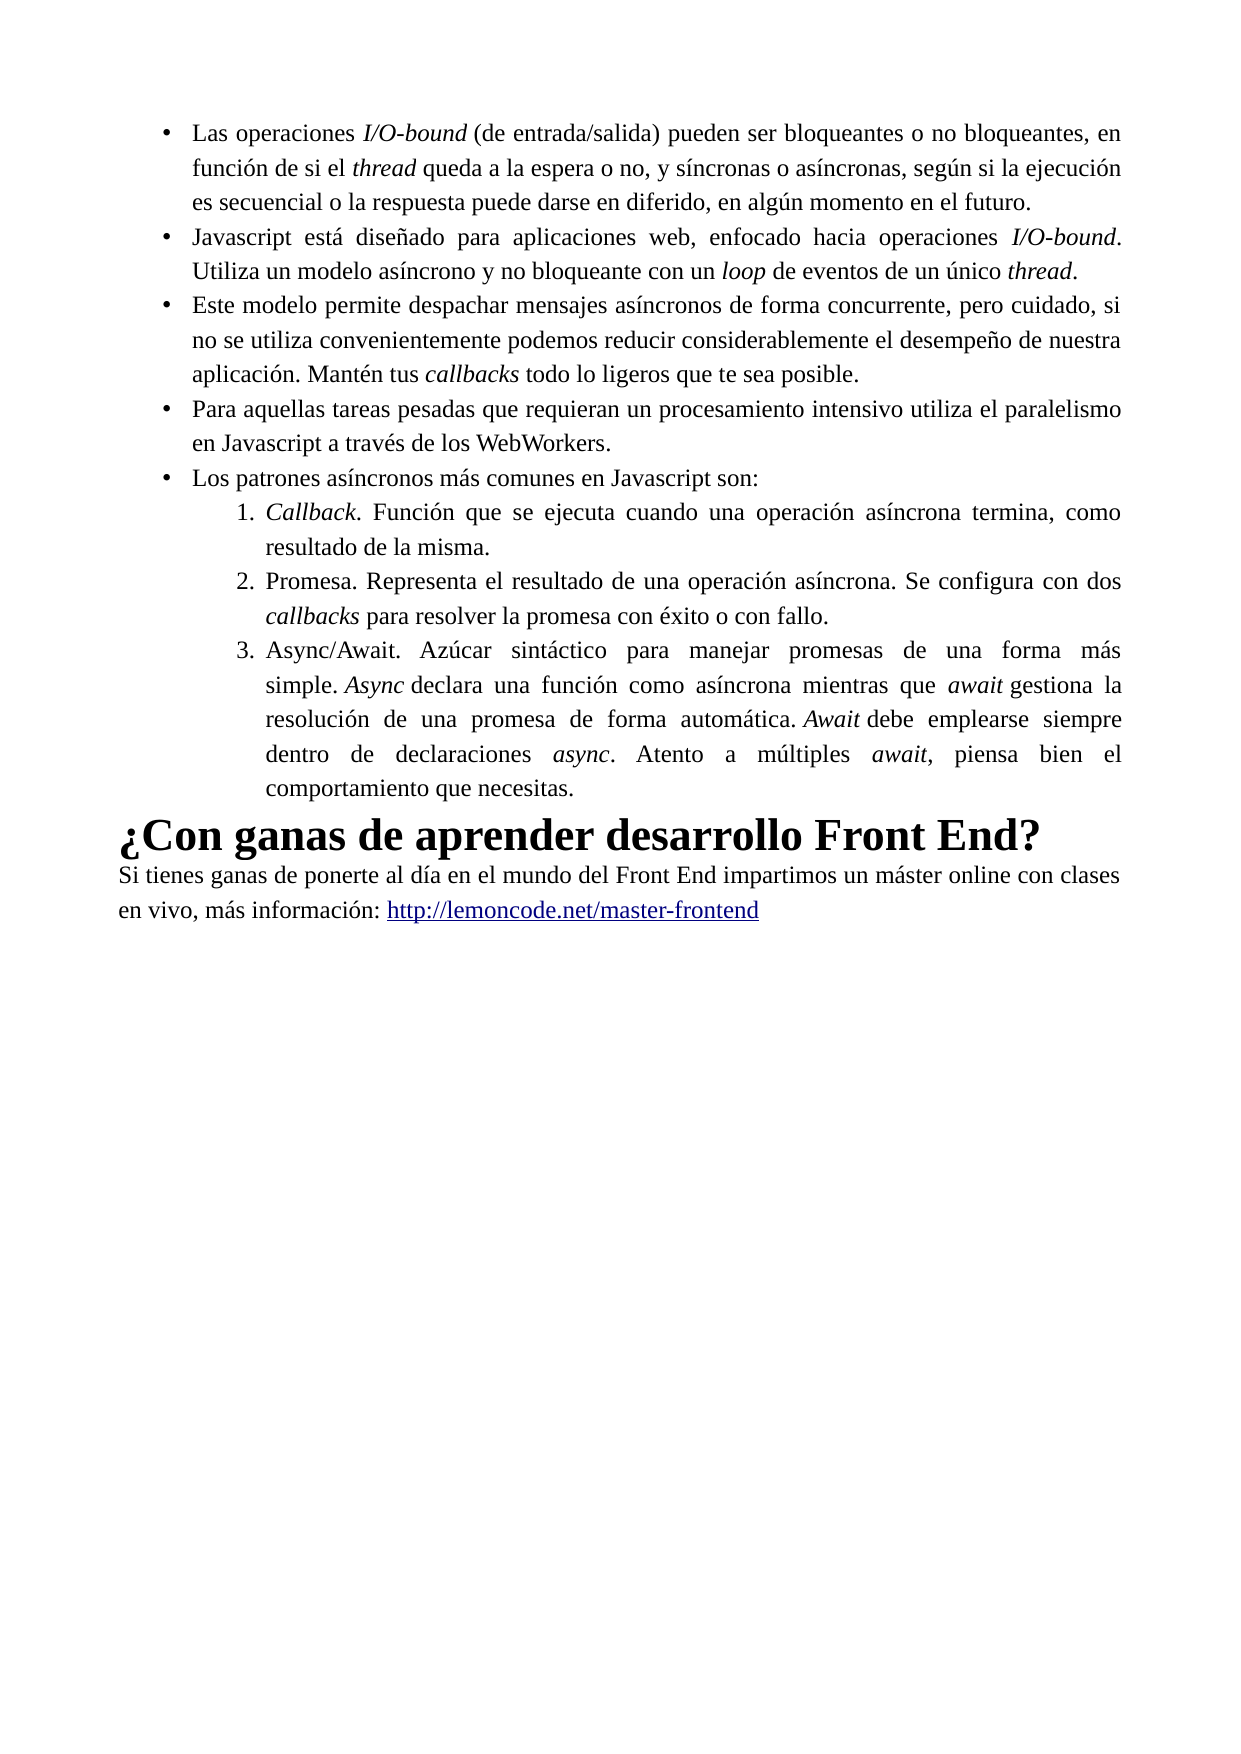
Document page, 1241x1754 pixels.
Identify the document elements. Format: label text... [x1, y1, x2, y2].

list Promesa. Representa el resultado de una operación asíncrona. Se configura con dos callbacks para resolver la promesa con éxito o con fallo. [236, 566, 1122, 629]
subtitle ¿Con ganas de aprender desarrollo Front End? [118, 808, 1122, 860]
list Los patrones asíncronos más comunes en Javascript son: [162, 463, 1122, 492]
list Callback. Función que se ejecuta cuando una operación asíncrona termina, como resultado de la misma. [236, 497, 1122, 561]
list Para aquellas tareas pesadas que requieran un procesamiento intensivo utiliza el paralelismo en Javascript a través de los WebWorkers. [162, 394, 1122, 457]
list Async/Await. Azúcar sintáctico para manejar promesas de una forma más simple. Async declara una función como asíncrona mientras que await gestiona la resolución de una promesa de forma automática. Await debe emplearse siempre dentro de declaraciones async. Atento a múltiples await, piensa bien el comportamiento que necesitas. [236, 635, 1122, 802]
list Javascript está diseñado para aplicaciones web, enfocado hacia operaciones I/O-bound. Utiliza un modelo asíncrono y no bloqueante con un loop de eventos de un único thread. [162, 222, 1122, 285]
text Si tienes ganas de ponerte al día en el mundo del Front End impartimos un máster online con clases en vivo, más información: http://lemoncode.net/master-frontend [118, 860, 1122, 924]
list Las operaciones I/O-bound (de entrada/salida) pueden ser bloqueantes o no bloqueantes, en función de si el thread queda a la espera o no, y síncronas o asíncronas, según si la ejecución es secuencial o la respuesta puede darse en diferido, en algún momento en el futuro. [162, 118, 1122, 216]
list Este modelo permite despachar mensajes asíncronos de forma concurrente, pero cuidado, si no se utiliza convenientemente podemos reducir considerablemente el desempeño de nuestra aplicación. Mantén tus callbacks todo lo ligeros que te sea posible. [162, 291, 1122, 388]
